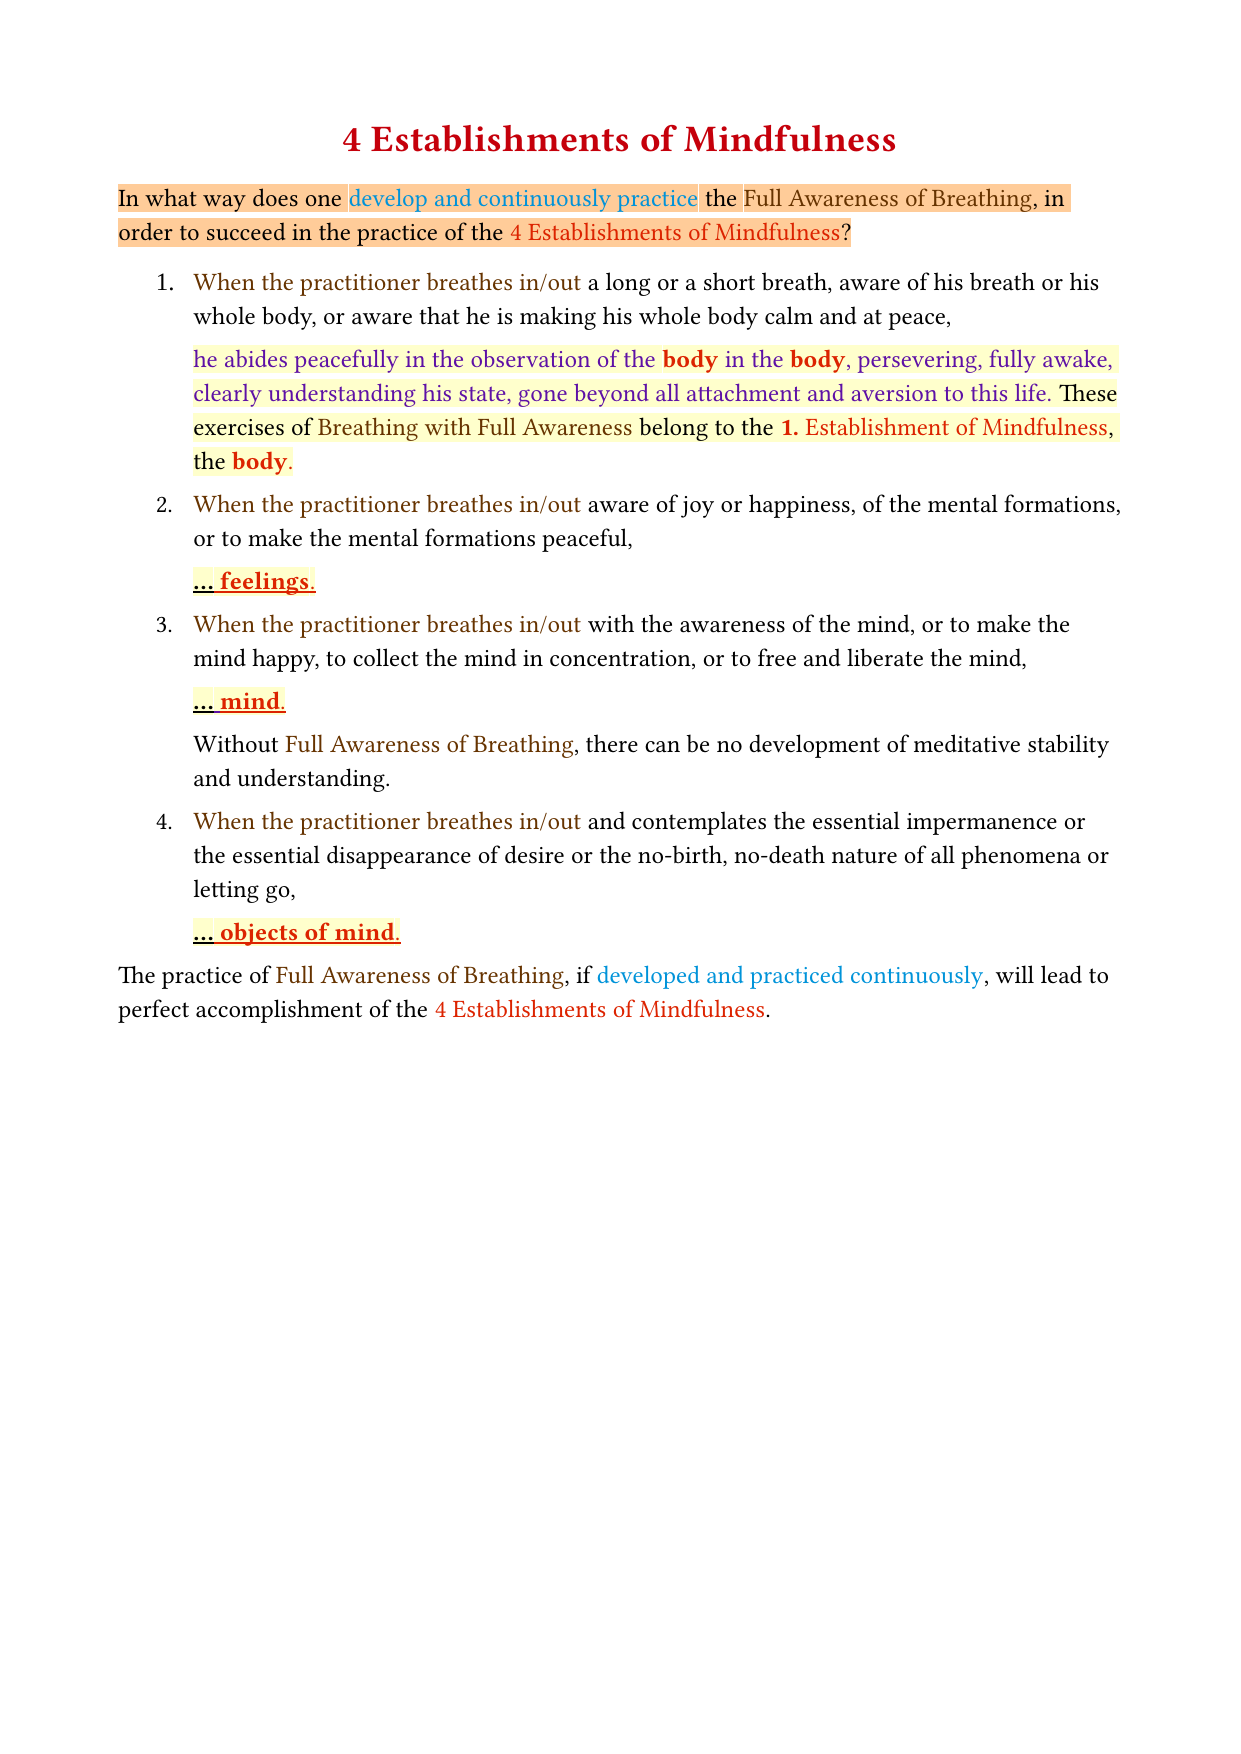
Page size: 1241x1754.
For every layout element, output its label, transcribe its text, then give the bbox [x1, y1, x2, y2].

list ... feelings. [156, 567, 1122, 596]
list When the practitioner breathes in/out with the awareness of the mind, or to make the mind happy, to collect the mind in concentration, or to free and liberate the mind, [156, 610, 1122, 673]
list Without Full Awareness of Breathing, there can be no development of meditative stability and understanding. [156, 730, 1122, 792]
text In what way does one develop and continuously practice the Full Awareness of Breathing, in order to succeed in the practice of the 4 Establishments of Mindfulness? [118, 184, 1122, 247]
text 4 Establishments of Mindfulness [118, 118, 1122, 161]
list ... mind. [156, 687, 1122, 715]
list When the practitioner breathes in/out aware of joy or happiness, of the mental formations, or to make the mental formations peaceful, [156, 490, 1122, 553]
list he abides peacefully in the observation of the body in the body, persevering, fully awake, clearly understanding his state, gone beyond all attachment and aversion to this life. These exercises of Breathing with Full Awareness belong to the 1. Establishment of Mindfulness, the body. [156, 345, 1122, 476]
list ... objects of mind. [156, 918, 1122, 946]
list When the practitioner breathes in/out and contemplates the essential impermanence or the essential disappearance of desire or the no-birth, no-death nature of all phenomena or letting go, [156, 807, 1122, 903]
text The practice of Full Awareness of Breathing, if developed and practiced continuously, will lead to perfect accomplishment of the 4 Establishments of Mindfulness. [118, 961, 1122, 1023]
list When the practitioner breathes in/out a long or a short breath, aware of his breath or his whole body, or aware that he is making his whole body calm and at peace, [156, 267, 1122, 331]
